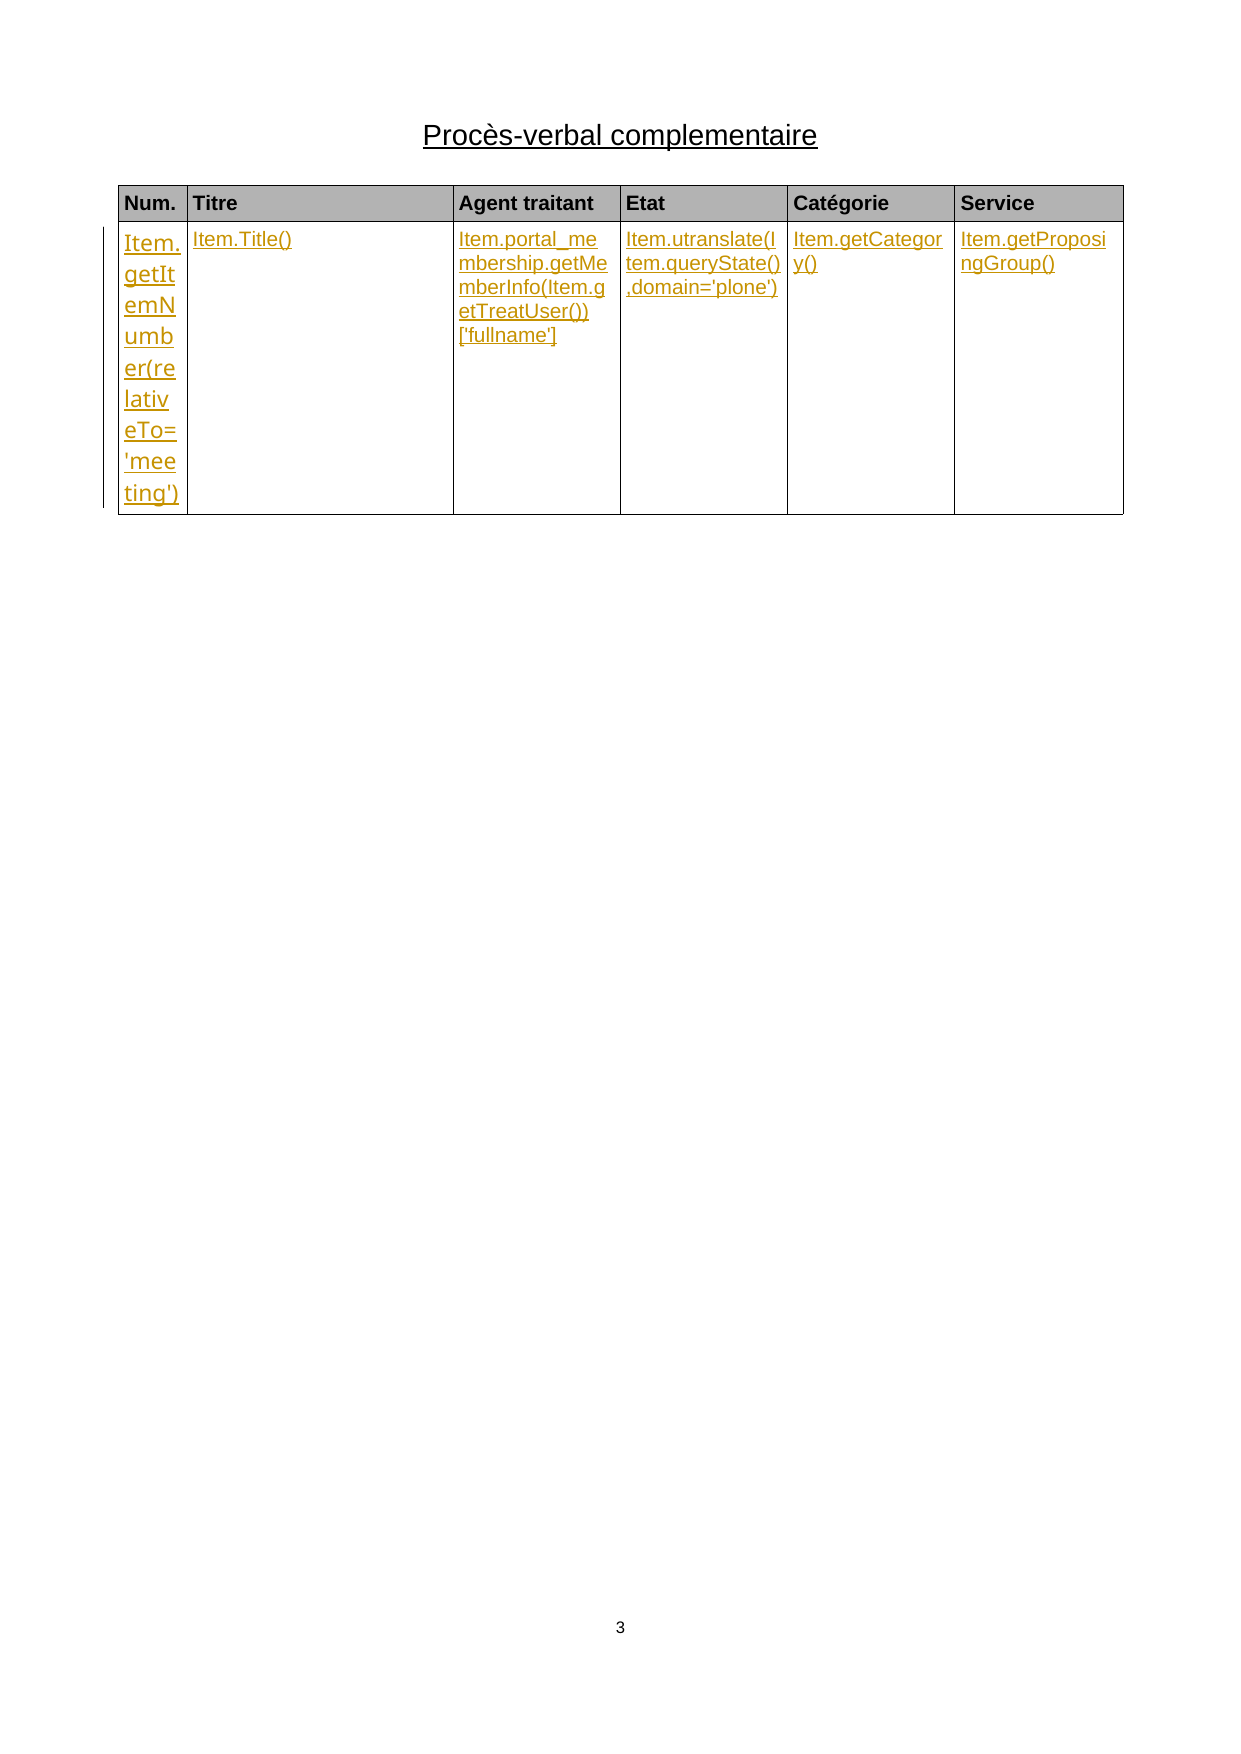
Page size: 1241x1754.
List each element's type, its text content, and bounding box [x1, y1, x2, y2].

table_cell Item.utranslate(Item.queryState(),domain='plone') [621, 222, 787, 513]
table_cell Item.Title() [188, 222, 453, 513]
table_header Catégorie [788, 186, 954, 221]
text Procès-verbal complementaire [118, 118, 1122, 152]
table_cell Item.getCategory() [788, 222, 954, 513]
table_cell Item.getItemNumber(relativeTo='meeting') [119, 222, 187, 513]
table_header Num. [119, 186, 187, 221]
table_header Etat [621, 186, 787, 221]
table_cell Item.getProposingGroup() [955, 222, 1123, 513]
table_header Titre [188, 186, 453, 221]
table_header Service [955, 186, 1123, 221]
table_cell Item.portal_membership.getMemberInfo(Item.getTreatUser())['fullname'] [454, 222, 620, 513]
table_header Agent traitant [454, 186, 620, 221]
